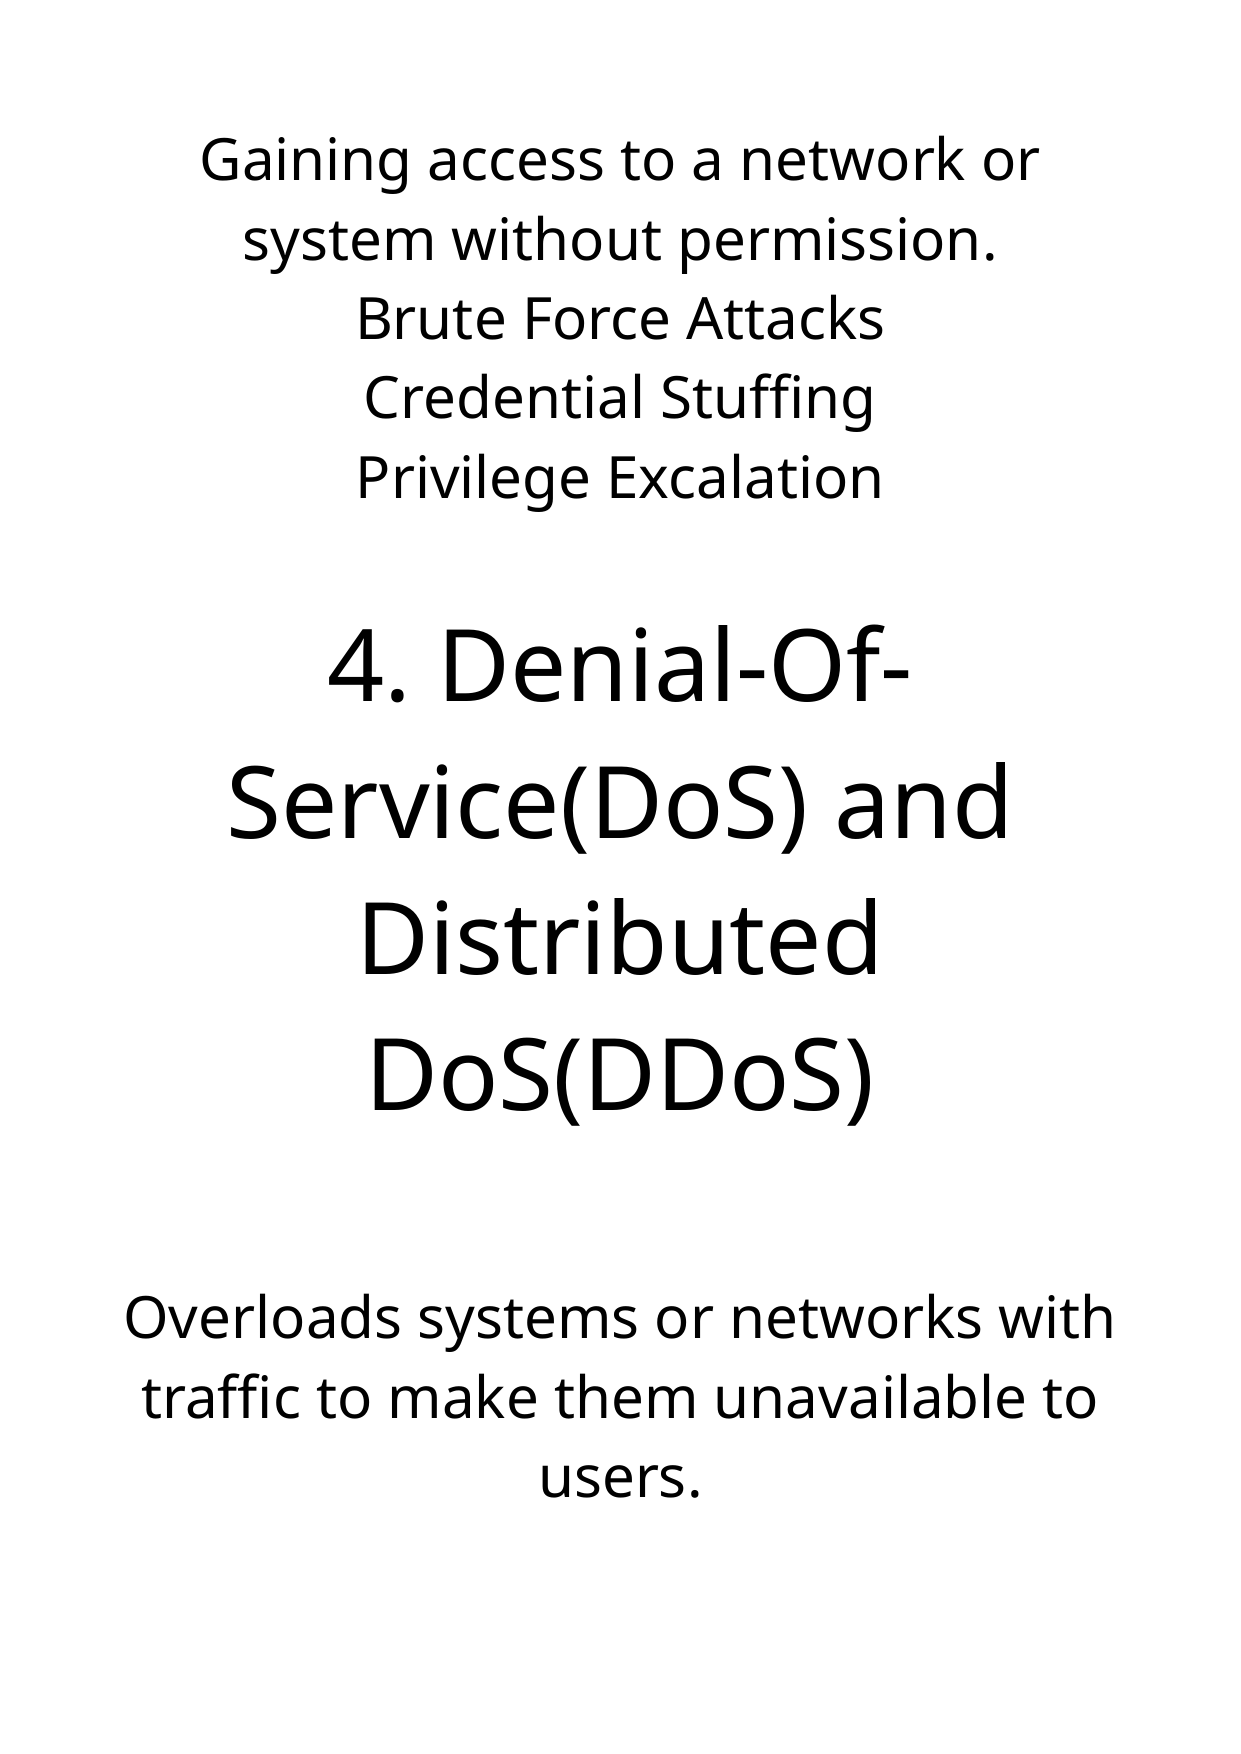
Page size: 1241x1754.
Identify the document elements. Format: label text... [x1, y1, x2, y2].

text Brute Force Attacks [118, 277, 1122, 357]
text Gaining access to a network or system without permission. [118, 118, 1122, 277]
text 4. Denial-Of-Service(DoS) and Distributed DoS(DDoS) [118, 595, 1122, 1140]
text Privilege Excalation [118, 436, 1122, 516]
text Overloads systems or networks with traffic to make them unavailable to users. [118, 1276, 1122, 1515]
text Credential Stuffing [118, 357, 1122, 436]
